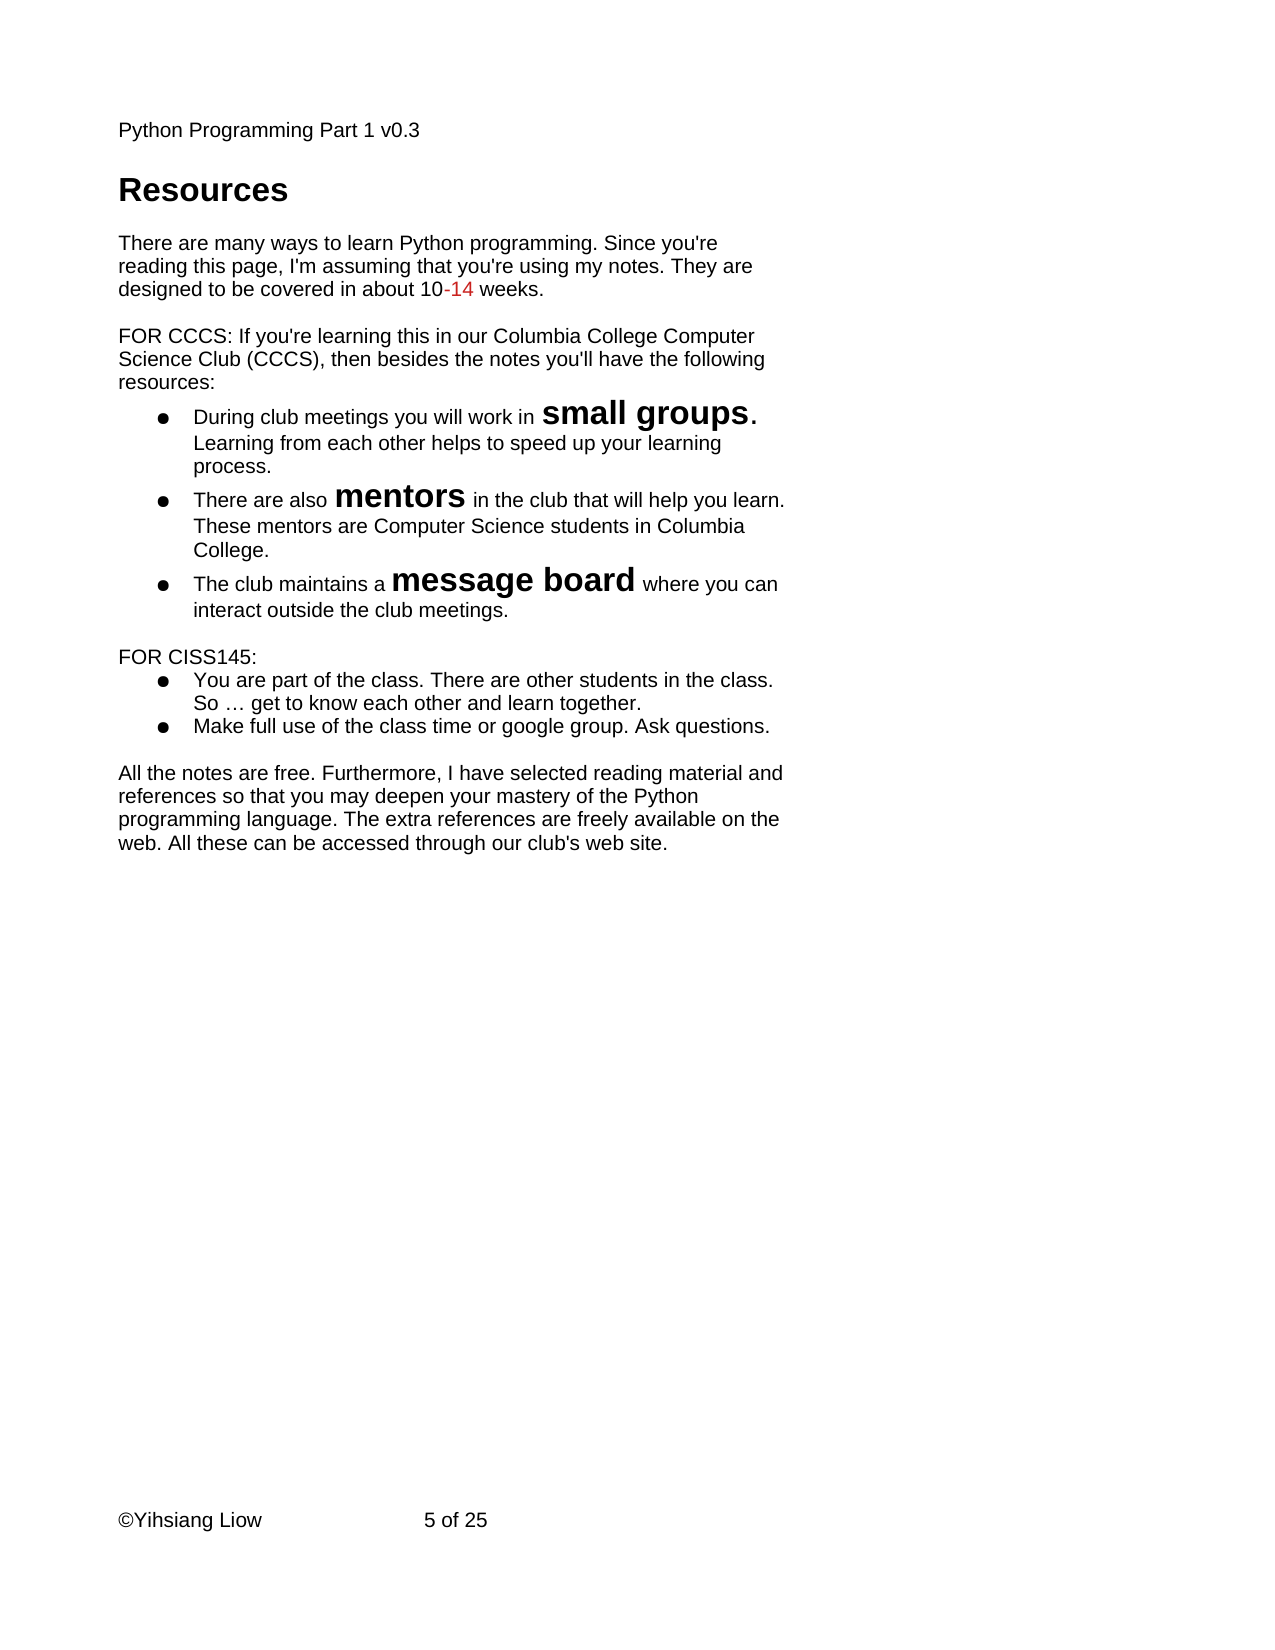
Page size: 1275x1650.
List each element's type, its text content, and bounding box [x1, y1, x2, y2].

text Resources [118, 171, 793, 208]
list The club maintains a message board where you can interact outside the club meetings. [156, 561, 793, 622]
text FOR CCCS: If you're learning this in our Columbia College Computer Science Club (CCCS), then besides the notes you'll have the following resources: [118, 324, 793, 394]
list During club meetings you will work in small groups. Learning from each other helps to speed up your learning process. [156, 394, 793, 478]
list You are part of the class. There are other students in the class. So … get to know each other and learn together. [156, 668, 793, 715]
text FOR CISS145: [118, 645, 793, 668]
list There are also mentors in the club that will help you learn. These mentors are Computer Science students in Columbia College. [156, 478, 793, 561]
text All the notes are free. Furthermore, I have selected reading material and references so that you may deepen your mastery of the Python programming language. The extra references are freely available on the web. All these can be accessed through our club's web site. [118, 761, 793, 854]
text There are many ways to learn Python programming. Since you're reading this page, I'm assuming that you're using my notes. They are designed to be covered in about 10-14 weeks. [118, 231, 793, 301]
list Make full use of the class time or google group. Ask questions. [156, 715, 793, 738]
